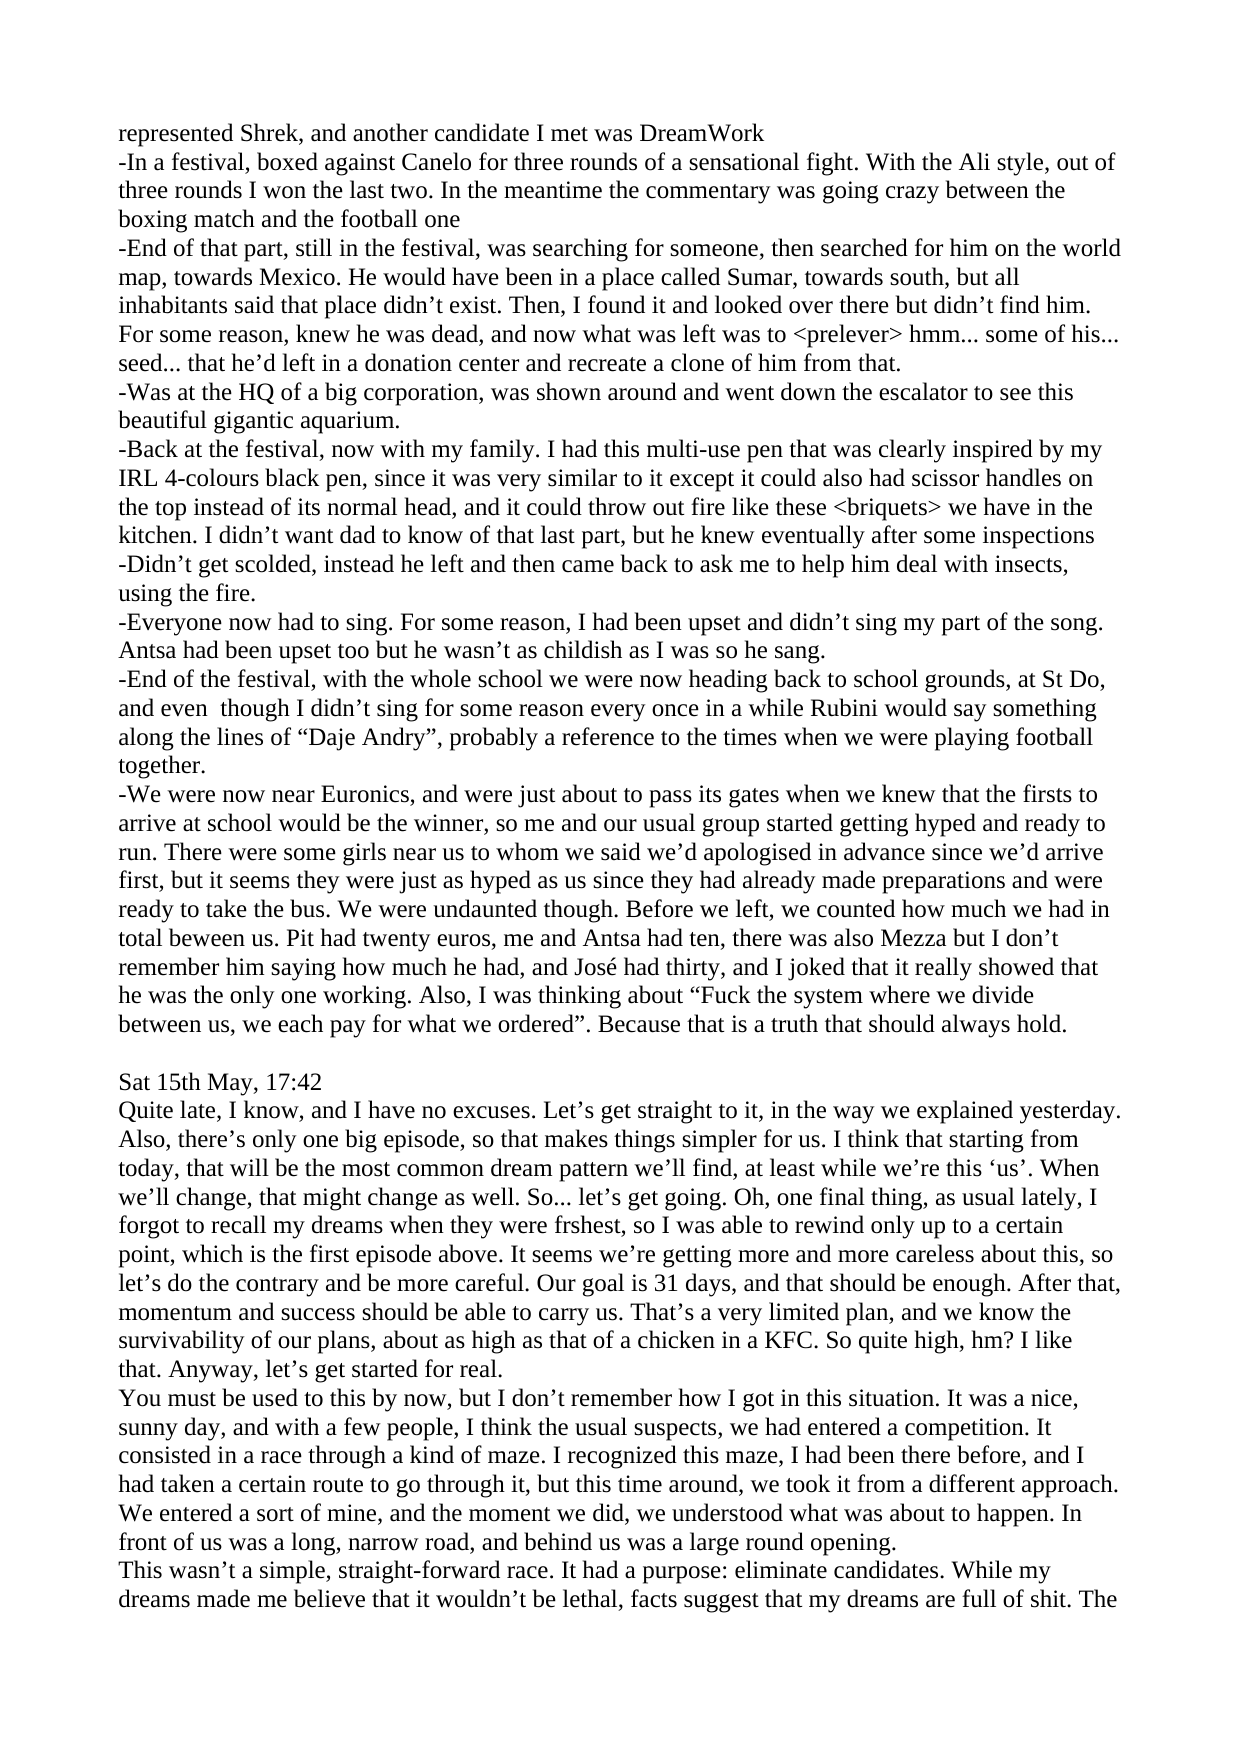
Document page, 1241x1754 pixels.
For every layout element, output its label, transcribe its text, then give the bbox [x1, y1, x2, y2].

text -Back at the festival, now with my family. I had this multi-use pen that was clearly inspired by my IRL 4-colours black pen, since it was very similar to it except it could also had scissor handles on the top instead of its normal head, and it could throw out fire like these <briquets> we have in the kitchen. I didn’t want dad to know of that last part, but he knew eventually after some inspections [118, 434, 1122, 549]
text Sat 15th May, 17:42 [118, 1067, 1122, 1096]
text -We were now near Euronics, and were just about to pass its gates when we knew that the firsts to arrive at school would be the winner, so me and our usual group started getting hyped and ready to run. There were some girls near us to whom we said we’d apologised in advance since we’d arrive first, but it seems they were just as hyped as us since they had already made preparations and were ready to take the bus. We were undaunted though. Before we left, we counted how much we had in total beween us. Pit had twenty euros, me and Antsa had ten, there was also Mezza but I don’t remember him saying how much he had, and José had thirty, and I joked that it really showed that he was the only one working. Also, I was thinking about “Fuck the system where we divide between us, we each pay for what we ordered”. Because that is a truth that should always hold. [118, 779, 1122, 1038]
text This wasn’t a simple, straight-forward race. It had a purpose: eliminate candidates. While my dreams made me believe that it wouldn’t be lethal, facts suggest that my dreams are full of shit. The [118, 1556, 1122, 1613]
text -Didn’t get scolded, instead he left and then came back to ask me to help him deal with insects, using the fire. [118, 549, 1122, 607]
text represented Shrek, and another candidate I met was DreamWork [118, 118, 1122, 147]
text Quite late, I know, and I have no excuses. Let’s get straight to it, in the way we explained yesterday. Also, there’s only one big episode, so that makes things simpler for us. I think that starting from today, that will be the most common dream pattern we’ll find, at least while we’re this ‘us’. When we’ll change, that might change as well. So... let’s get going. Oh, one final thing, as usual lately, I forgot to recall my dreams when they were frshest, so I was able to rewind only up to a certain point, which is the first episode above. It seems we’re getting more and more careless about this, so let’s do the contrary and be more careful. Our goal is 31 days, and that should be enough. After that, momentum and success should be able to carry us. That’s a very limited plan, and we know the survivability of our plans, about as high as that of a chicken in a KFC. So quite high, hm? I like that. Anyway, let’s get started for real. [118, 1096, 1122, 1383]
text -End of the festival, with the whole school we were now heading back to school grounds, at St Do, and even though I didn’t sing for some reason every once in a while Rubini would say something along the lines of “Daje Andry”, probably a reference to the times when we were playing football together. [118, 664, 1122, 779]
text -End of that part, still in the festival, was searching for someone, then searched for him on the world map, towards Mexico. He would have been in a place called Sumar, towards south, but all inhabitants said that place didn’t exist. Then, I found it and looked over there but didn’t find him. For some reason, knew he was dead, and now what was left was to <prelever> hmm... some of his... seed... that he’d left in a donation center and recreate a clone of him from that. [118, 233, 1122, 377]
text -Everyone now had to sing. For some reason, I had been upset and didn’t sing my part of the song. Antsa had been upset too but he wasn’t as childish as I was so he sang. [118, 607, 1122, 664]
text -Was at the HQ of a big corporation, was shown around and went down the escalator to see this beautiful gigantic aquarium. [118, 377, 1122, 434]
text -In a festival, boxed against Canelo for three rounds of a sensational fight. With the Ali style, out of three rounds I won the last two. In the meantime the commentary was going crazy between the boxing match and the football one [118, 147, 1122, 233]
text You must be used to this by now, but I don’t remember how I got in this situation. It was a nice, sunny day, and with a few people, I think the usual suspects, we had entered a competition. It consisted in a race through a kind of maze. I recognized this maze, I had been there before, and I had taken a certain route to go through it, but this time around, we took it from a different approach. We entered a sort of mine, and the moment we did, we understood what was about to happen. In front of us was a long, narrow road, and behind us was a large round opening. [118, 1383, 1122, 1556]
